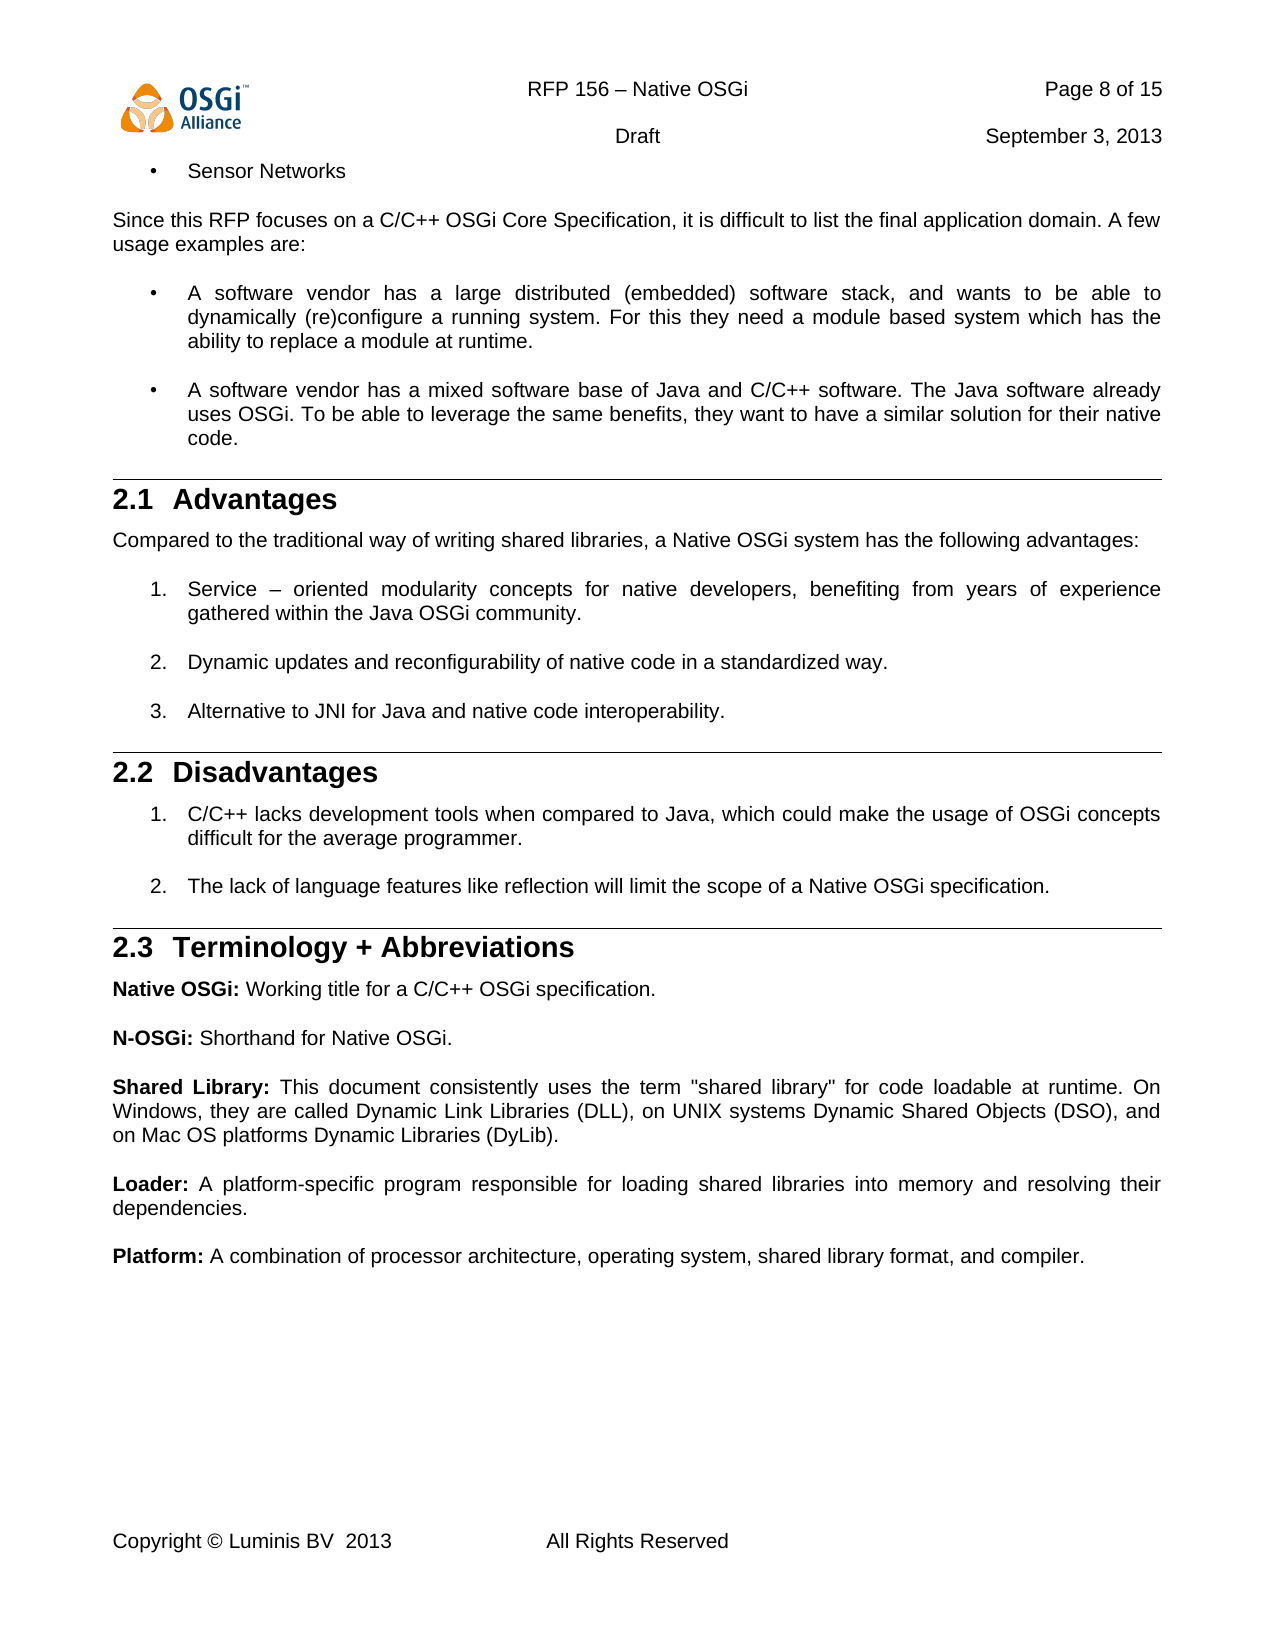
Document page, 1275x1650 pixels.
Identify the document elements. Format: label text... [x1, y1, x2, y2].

list Dynamic updates and reconfigurability of native code in a standardized way. [150, 650, 1162, 674]
text Loader: A platform-specific program responsible for loading shared libraries into memory and resolving their dependencies. [112, 1171, 1162, 1219]
text Compared to the traditional way of writing shared libraries, a Native OSGi system has the following advantages: [112, 528, 1162, 552]
list Service – oriented modularity concepts for native developers, benefiting from years of experience gathered within the Java OSGi community. [150, 577, 1162, 625]
text Shared Library: This document consistently uses the term "shared library" for code loadable at runtime. On Windows, they are called Dynamic Link Libraries (DLL), on UNIX systems Dynamic Shared Objects (DSO), and on Mac OS platforms Dynamic Libraries (DyLib). [112, 1074, 1162, 1146]
picture [113, 76, 257, 140]
text Platform: A combination of processor architecture, operating system, shared library format, and compiler. [112, 1244, 1162, 1268]
text N-OSGi: Shorthand for Native OSGi. [112, 1026, 1162, 1049]
list Sensor Networks [150, 159, 1162, 183]
list A software vendor has a large distributed (embedded) software stack, and wants to be able to dynamically (re)configure a running system. For this they need a module based system which has the ability to replace a module at runtime. [150, 281, 1162, 353]
text Native OSGi: Working title for a C/C++ OSGi specification. [112, 977, 1162, 1001]
subtitle Disadvantages [112, 753, 1162, 789]
subtitle Advantages [112, 480, 1162, 516]
text Since this RFP focuses on a C/C++ OSGi Core Specification, it is difficult to list the final application domain. A few usage examples are: [112, 208, 1162, 256]
subtitle Terminology + Abbreviations [112, 929, 1162, 964]
list Alternative to JNI for Java and native code interoperability. [150, 699, 1162, 723]
list C/C++ lacks development tools when compared to Java, which could make the usage of OSGi concepts difficult for the average programmer. [150, 801, 1162, 849]
list The lack of language features like reflection will limit the scope of a Native OSGi specification. [150, 874, 1162, 898]
